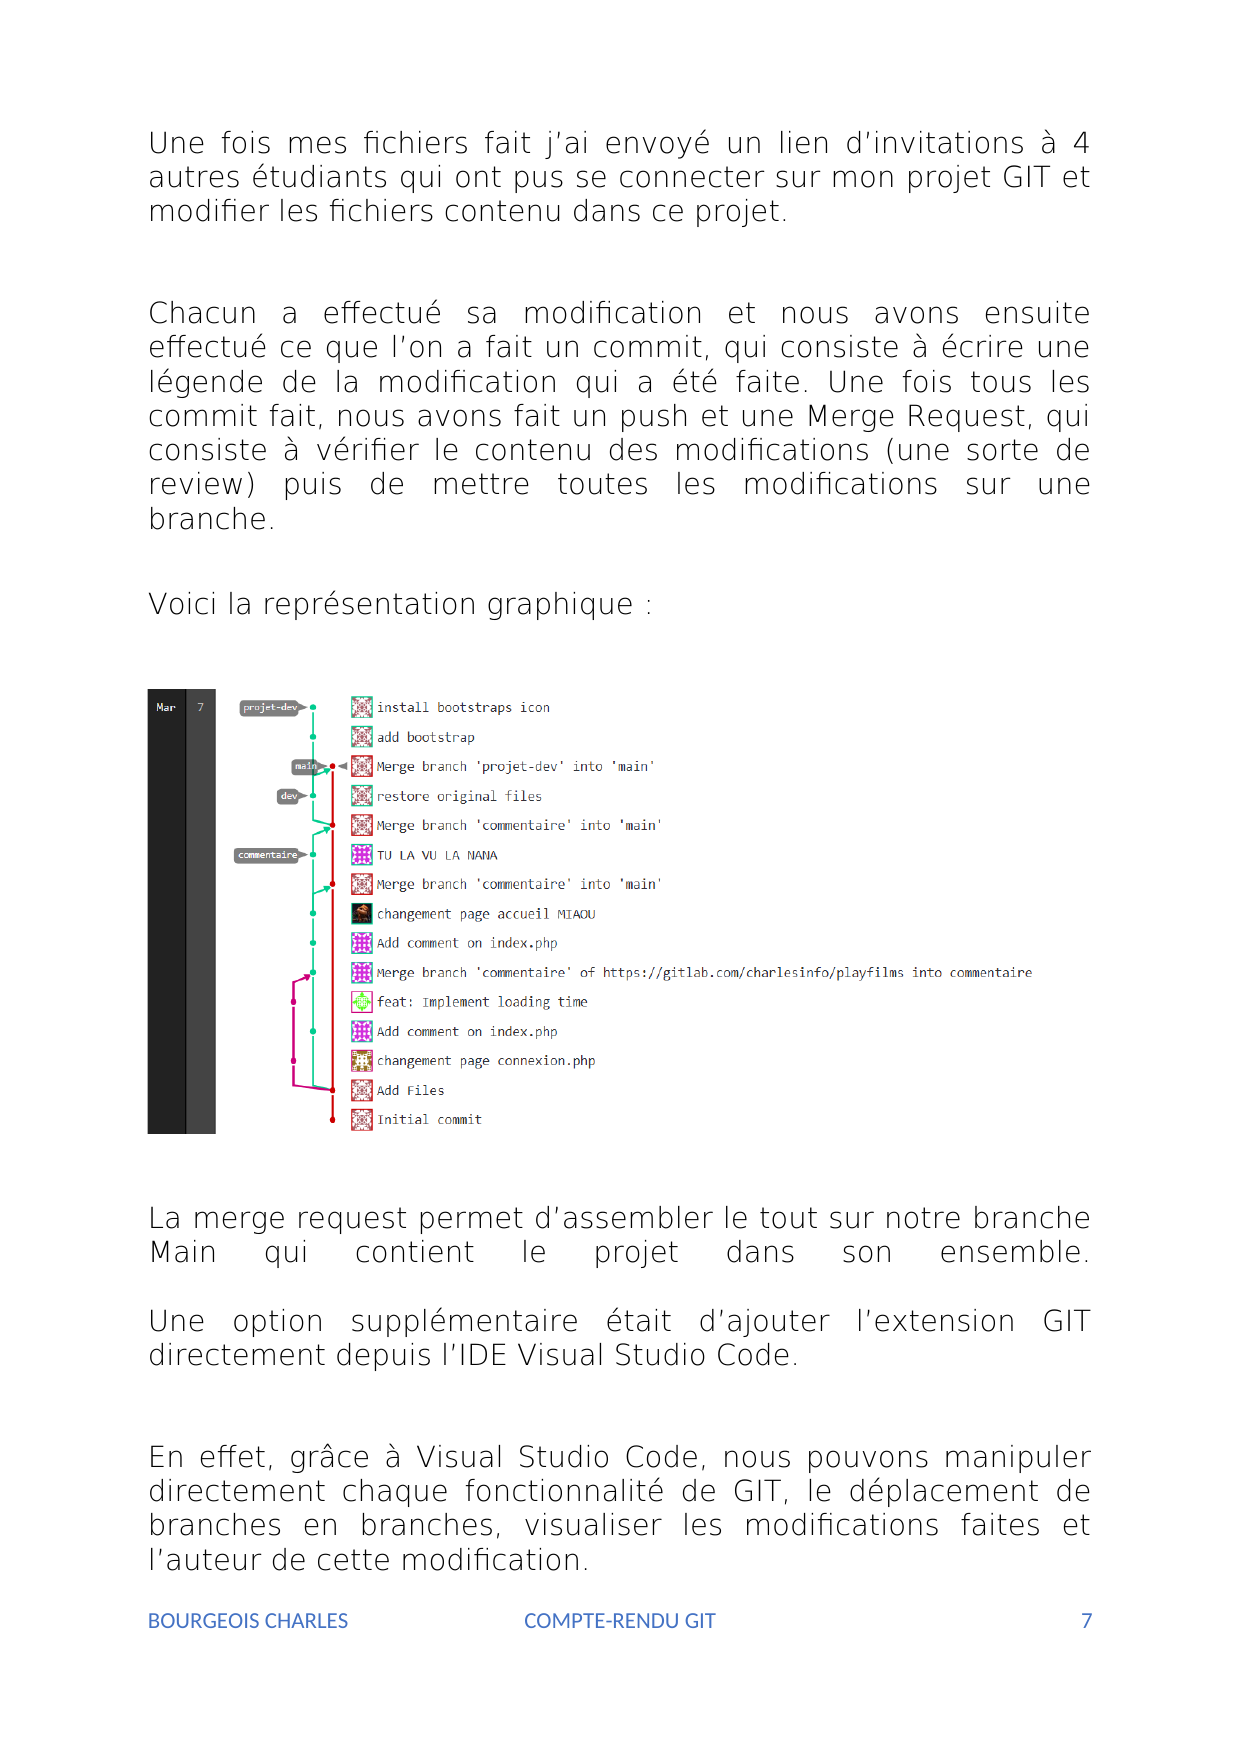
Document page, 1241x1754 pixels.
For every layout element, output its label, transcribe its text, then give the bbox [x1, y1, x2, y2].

text Chacun a effectué sa modification et nous avons ensuite effectué ce que l’on a fait un commit, qui consiste à écrire une légende de la modification qui a été faite. Une fois tous les commit fait, nous avons fait un push et une Merge Request, qui consiste à vérifier le contenu des modifications (une sorte de review) puis de mettre toutes les modifications sur une branche. [148, 296, 1092, 536]
text La merge request permet d’assembler le tout sur notre branche Main qui contient le projet dans son ensemble. Une option supplémentaire était d’ajouter l’extension GIT directement depuis l’IDE Visual Studio Code. [148, 1201, 1092, 1372]
text En effet, grâce à Visual Studio Code, nous pouvons manipuler directement chaque fonctionnalité de GIT, le déplacement de branches en branches, visualiser les modifications faites et l’auteur de cette modification. [148, 1440, 1092, 1577]
text Une fois mes fichiers fait j’ai envoyé un lien d’invitations à 4 autres étudiants qui ont pus se connecter sur mon projet GIT et modifier les fichiers contenu dans ce projet. [148, 126, 1092, 228]
text Voici la représentation graphique : [148, 553, 1092, 621]
